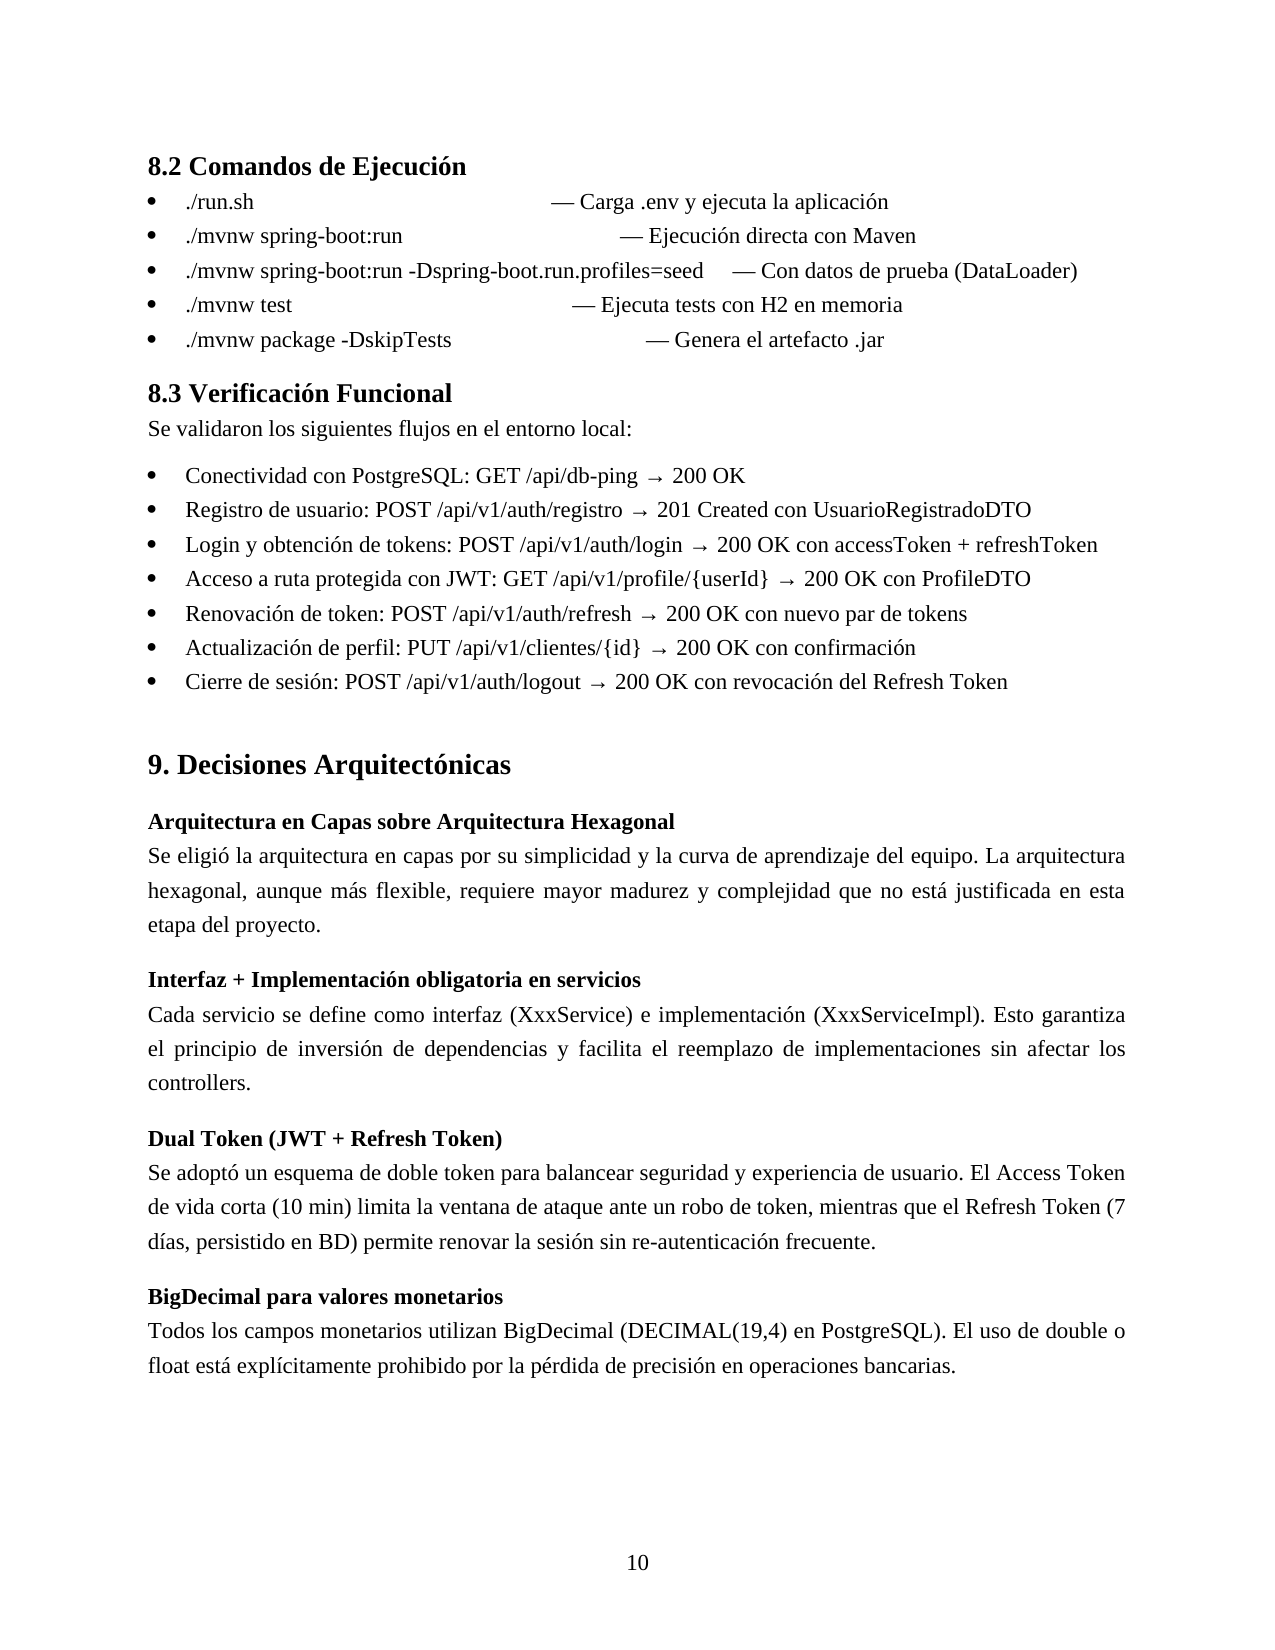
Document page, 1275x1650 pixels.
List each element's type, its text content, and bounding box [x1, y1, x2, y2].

list ./run.sh — Carga .env y ejecuta la aplicación [148, 182, 1127, 216]
text Todos los campos monetarios utilizan BigDecimal (DECIMAL(19,4) en PostgreSQL). El uso de double o float está explícitamente prohibido por la pérdida de precisión en operaciones bancarias. [148, 1311, 1127, 1380]
list ./mvnw spring-boot:run -Dspring-boot.run.profiles=seed — Con datos de prueba (DataLoader) [148, 251, 1127, 285]
subtitle 9. Decisiones Arquitectónicas [148, 747, 1127, 781]
text Se eligió la arquitectura en capas por su simplicidad y la curva de aprendizaje del equipo. La arquitectura hexagonal, aunque más flexible, requiere mayor madurez y complejidad que no está justificada en esta etapa del proyecto. [148, 836, 1127, 939]
list ./mvnw spring-boot:run — Ejecución directa con Maven [148, 216, 1127, 251]
subtitle 8.2 Comandos de Ejecución [148, 148, 1127, 182]
list Registro de usuario: POST /api/v1/auth/registro → 201 Created con UsuarioRegistradoDTO [148, 490, 1127, 525]
subtitle BigDecimal para valores monetarios [148, 1277, 1127, 1311]
text Cada servicio se define como interfaz (XxxService) e implementación (XxxServiceImpl). Esto garantiza el principio de inversión de dependencias y facilita el reemplazo de implementaciones sin afectar los controllers. [148, 994, 1127, 1098]
subtitle 8.3 Verificación Funcional [148, 375, 1127, 409]
list Cierre de sesión: POST /api/v1/auth/logout → 200 OK con revocación del Refresh Token [148, 662, 1127, 697]
list ./mvnw test — Ejecuta tests con H2 en memoria [148, 285, 1127, 319]
list ./mvnw package -DskipTests — Genera el artefacto .jar [148, 319, 1127, 354]
subtitle Interfaz + Implementación obligatoria en servicios [148, 960, 1127, 994]
list Actualización de perfil: PUT /api/v1/clientes/{id} → 200 OK con confirmación [148, 628, 1127, 662]
subtitle Dual Token (JWT + Refresh Token) [148, 1118, 1127, 1153]
list Renovación de token: POST /api/v1/auth/refresh → 200 OK con nuevo par de tokens [148, 593, 1127, 628]
list Conectividad con PostgreSQL: GET /api/db-ping → 200 OK [148, 456, 1127, 490]
text Se validaron los siguientes flujos en el entorno local: [148, 409, 1127, 443]
list Login y obtención de tokens: POST /api/v1/auth/login → 200 OK con accessToken + refreshToken [148, 525, 1127, 559]
text Se adoptó un esquema de doble token para balancear seguridad y experiencia de usuario. El Access Token de vida corta (10 min) limita la ventana de ataque ante un robo de token, mientras que el Refresh Token (7 días, persistido en BD) permite renovar la sesión sin re-autenticación frecuente. [148, 1153, 1127, 1256]
list Acceso a ruta protegida con JWT: GET /api/v1/profile/{userId} → 200 OK con ProfileDTO [148, 559, 1127, 593]
subtitle Arquitectura en Capas sobre Arquitectura Hexagonal [148, 802, 1127, 836]
